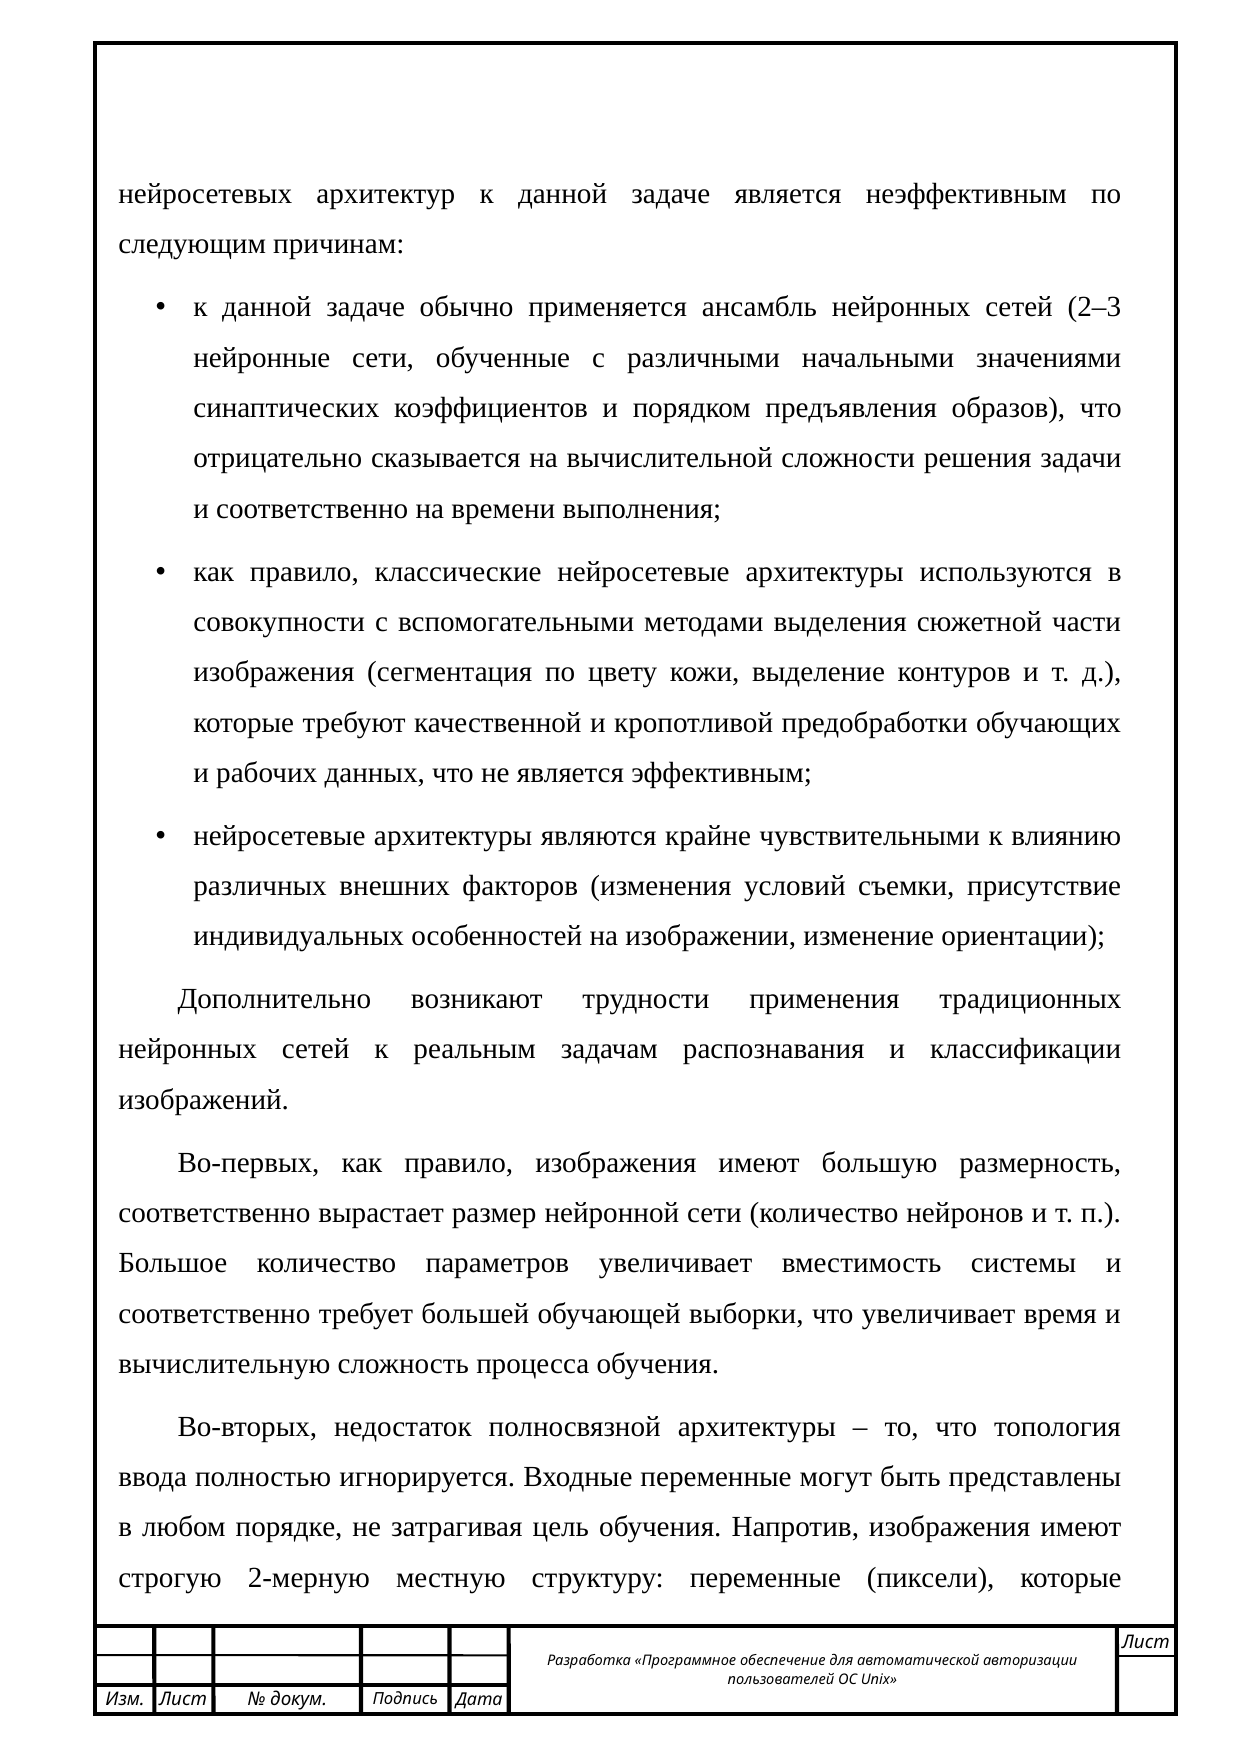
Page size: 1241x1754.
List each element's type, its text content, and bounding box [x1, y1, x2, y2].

list нейросетевые архитектуры являются крайне чувствительными к влиянию различных внешних факторов (изменения условий съемки, присутствие индивидуальных особенностей на изображении, изменение ориентации); [156, 818, 1122, 952]
list к данной задаче обычно применяется ансамбль нейронных сетей (2–3 нейронные сети, обученные с различными начальными значениями синаптических коэффициентов и порядком предъявления образов), что отрицательно сказывается на вычислительной сложности решения задачи и соответственно на времени выполнения; [156, 289, 1122, 524]
text Во-вторых, недостаток полносвязной архитектуры – то, что топология ввода полностью игнорируется. Входные переменные могут быть представлены в любом порядке, не затрагивая цель обучения. Напротив, изображения имеют строгую 2-мерную местную структуру: переменные (пиксели), которые [118, 1409, 1122, 1593]
list как правило, классические нейросетевые архитектуры используются в совокупности с вспомогательными методами выделения сюжетной части изображения (сегментация по цвету кожи, выделение контуров и т. д.), которые требуют качественной и кропотливой предобработки обучающих и рабочих данных, что не является эффективным; [156, 554, 1122, 788]
text нейросетевых архитектур к данной задаче является неэффективным по следующим причинам: [118, 176, 1122, 260]
text Дополнительно возникают трудности применения традиционных нейронных сетей к реальным задачам распознавания и классификации изображений. [118, 981, 1122, 1116]
text Во-первых, как правило, изображения имеют большую размерность, соответственно вырастает размер нейронной сети (количество нейронов и т. п.). Большое количество параметров увеличивает вместимость системы и соответственно требует большей обучающей выборки, что увеличивает время и вычислительную сложность процесса обучения. [118, 1145, 1122, 1379]
